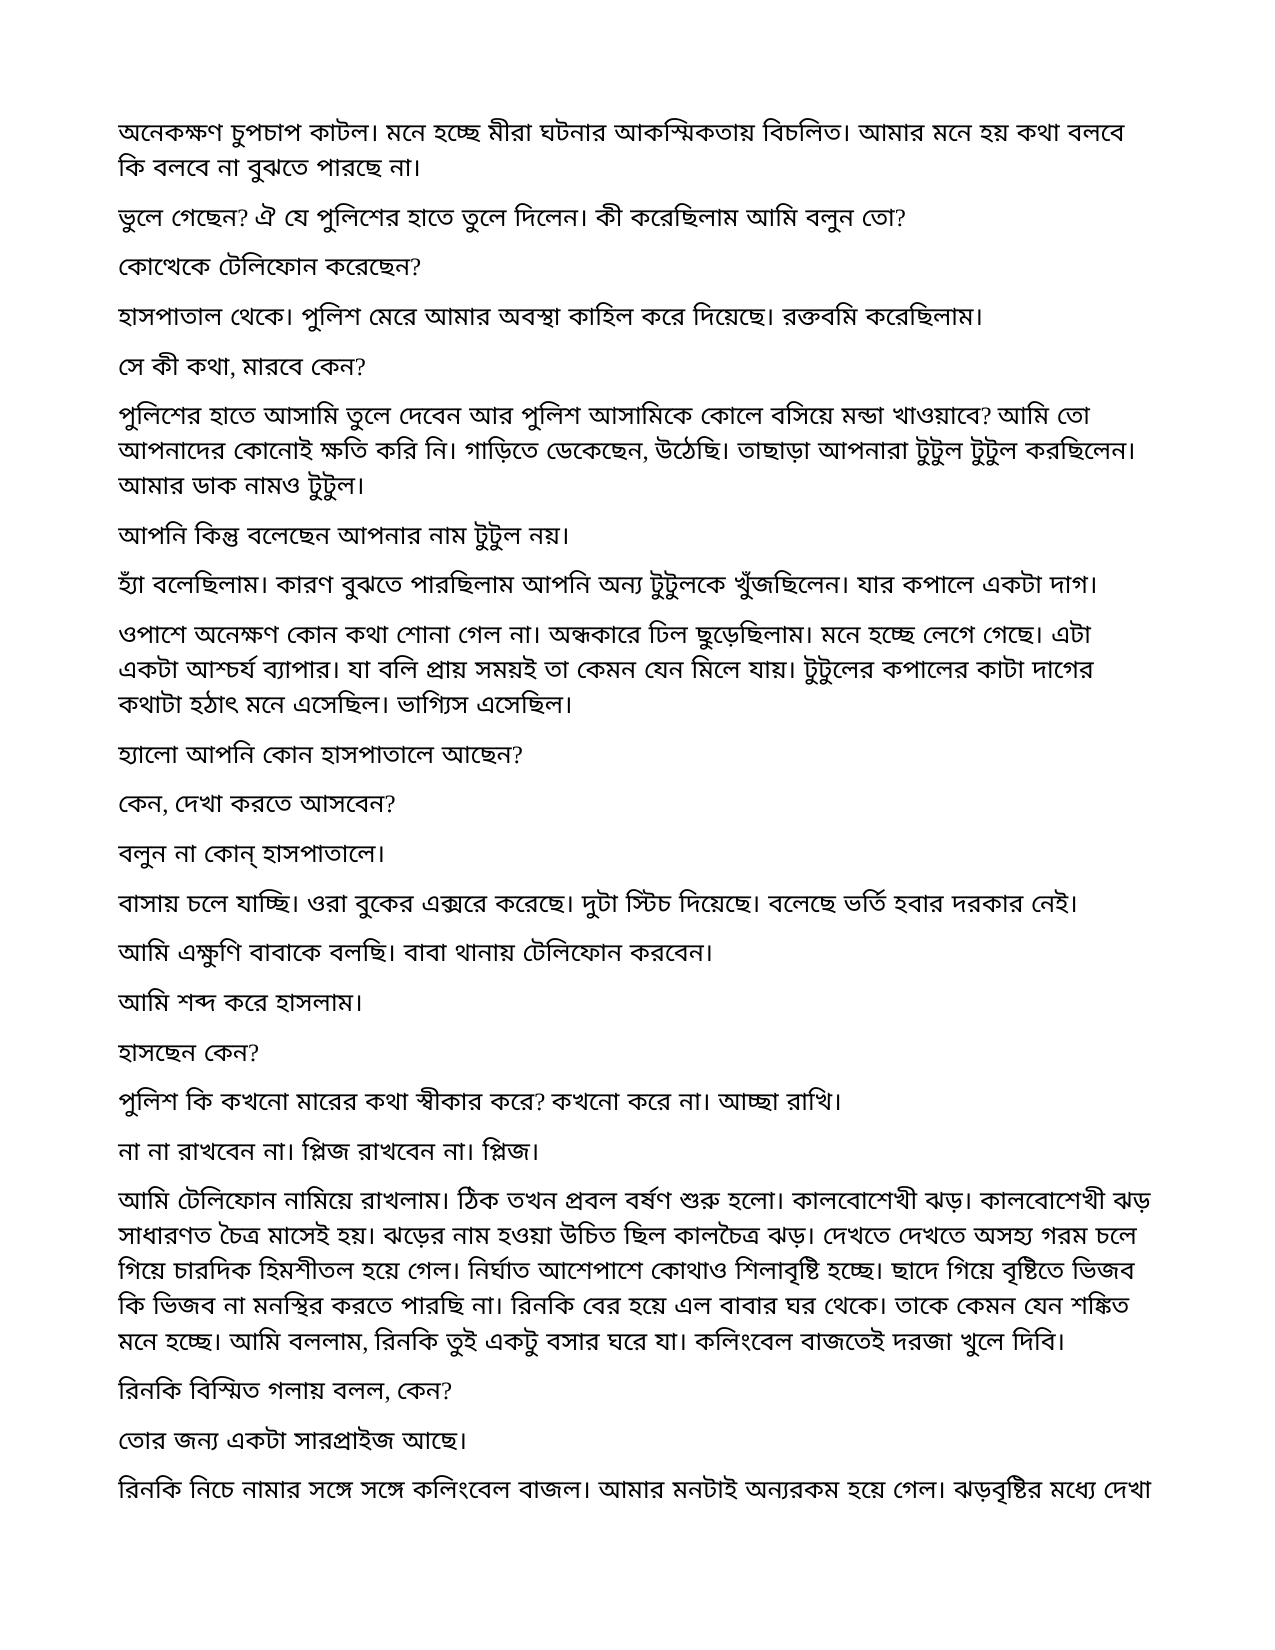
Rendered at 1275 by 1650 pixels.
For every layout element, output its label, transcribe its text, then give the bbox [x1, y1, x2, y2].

text রিনকি নিচে নামার সঙ্গে সঙ্গে কলিংবেল বাজল। আমার মনটাই অন্যরকম হয়ে গেল। ঝড়বৃষ্টির মধ্যে দেখা হোক দুজনের। দীর্ঘস্থায়ী হোক এই মূহুর্ত। রিনকি দরজা খুলেছে। না জানি তার কেমন লাগছে। [118, 1476, 1157, 1505]
text আপনি কিন্তু বলেছেন আপনার নাম টুটুল নয়। [490, 521, 1157, 550]
text আমি এক্ষুণি বাবাকে বলছি। বাবা থানায় টেলিফোন করবেন। [118, 938, 224, 968]
text বাসায় চলে যাচ্ছি। ওরা বুকের এক্সরে করেছে। দুটা স্টিচ দিয়েছে। বলেছে ভর্তি হবার দরকার নেই। [118, 889, 1157, 918]
text কোত্থেকে টেলিফোন করেছেন? [118, 252, 1157, 282]
text সে কী কথা, মারবে কেন? [118, 352, 1157, 381]
text অনেকক্ষণ চুপচাপ কাটল। মনে হচ্ছে মীরা ঘটনার আকস্মিকতায় বিচলিত। আমার মনে হয় কথা বলবে কি বলবে না বুঝতে পারছে না। [118, 118, 1157, 182]
text হ্যাঁ বলেছিলাম। কারণ বুঝতে পারছিলাম আপনি অন্য টুটুলকে খুঁজছিলেন। যার কপালে একটা দাগ। [745, 571, 1157, 600]
text ভুলে গেছেন? ঐ যে পুলিশের হাতে তুলে দিলেন। কী করেছিলাম আমি বলুন তো? [332, 203, 1157, 232]
text তোর জন্য একটা সারপ্রাইজ আছে। [118, 1426, 1157, 1455]
text আমি এক্ষুণি বাবাকে বলছি। বাবা থানায় টেলিফোন করবেন। [208, 938, 1157, 968]
text বলুন না কোন্‌ হাসপাতালে। [118, 839, 1157, 868]
text হ্যালো আপনি কোন হাসপাতালে আছেন? [118, 740, 1157, 769]
text কেন, দেখা করতে আসবেন? [118, 789, 1157, 819]
text পুলিশ কি কখনো মারের কথা স্বীকার করে? কখনো করে না। আচ্ছা রাখি। [130, 1087, 1157, 1117]
text হাসপাতাল থেকে। পুলিশ মেরে আমার অবস্থা কাহিল করে দিয়েছে। রক্তবমি করেছিলাম। [118, 302, 325, 331]
text আপনি কিন্তু বলেছেন আপনার নাম টুটুল নয়। [118, 521, 484, 550]
text আমি শব্দ করে হাসলাম। [118, 988, 1157, 1017]
text ভুলে গেছেন? ঐ যে পুলিশের হাতে তুলে দিলেন। কী করেছিলাম আমি বলুন তো? [118, 203, 340, 232]
text ওপাশে অনেক্ষণ কোন কথা শোনা গেল না। অন্ধকারে ঢিল ছুড়েছিলাম। মনে হচ্ছে লেগে গেছে। এটা একটা আশ্চর্য ব্যাপার। যা বলি প্রায় সময়ই তা কেমন যেন মিলে যায়। টুটুলের কপালের কাটা দাগের কথাটা হঠাৎ মনে এসেছিল। ভাগ্যিস এসেছিল। [118, 620, 1157, 719]
text হ্যাঁ বলেছিলাম। কারণ বুঝতে পারছিলাম আপনি অন্য টুটুলকে খুঁজছিলেন। যার কপালে একটা দাগ। [666, 571, 747, 600]
text হাসছেন কেন? [118, 1038, 1157, 1067]
text হাসপাতাল থেকে। পুলিশ মেরে আমার অবস্থা কাহিল করে দিয়েছে। রক্তবমি করেছিলাম। [317, 302, 1157, 331]
text পুলিশের হাতে আসামি তুলে দেবেন আর পুলিশ আসামিকে কোলে বসিয়ে মন্ডা খাওয়াবে? আমি তো আপনাদের কোনোই ক্ষতি করি নি। গাড়িতে ডেকেছেন, উঠেছি। তাছাড়া আপনারা টুটুল টুটুল করছিলেন। আমার ডাক নামও টুটুল। [118, 401, 1157, 501]
text না না রাখবেন না। প্লিজ রাখবেন না। প্লিজ। [118, 1137, 1157, 1166]
text রিনকি বিস্মিত গলায় বলল, কেন? [118, 1376, 1157, 1406]
text আমি টেলিফোন নামিয়ে রাখলাম। ঠিক তখন প্রবল বর্ষণ শুরু হলো। কালবোশেখী ঝড়। কালবোশেখী ঝড় সাধারণত চৈত্র মাসেই হয়। ঝড়ের নাম হওয়া উচিত ছিল কালচৈত্র ঝড়। দেখতে দেখতে অসহ্য গরম চলে গিয়ে চারদিক হিমশীতল হয়ে গেল। নির্ঘাত আশেপাশে কোথাও শিলাবৃষ্টি হচ্ছে। ছাদে গিয়ে বৃষ্টিতে ভিজব কি ভিজব না মনস্থির করতে পারছি না। রিনকি বের হয়ে এল বাবার ঘর থেকে। তাকে কেমন যেন শঙ্কিত মনে হচ্ছে। আমি বললাম, রিনকি তুই একটু বসার ঘরে যা। কলিংবেল বাজতেই দরজা খুলে দিবি। [118, 1187, 1157, 1356]
text হ্যাঁ বলেছিলাম। কারণ বুঝতে পারছিলাম আপনি অন্য টুটুলকে খুঁজছিলেন। যার কপালে একটা দাগ। [118, 571, 660, 600]
